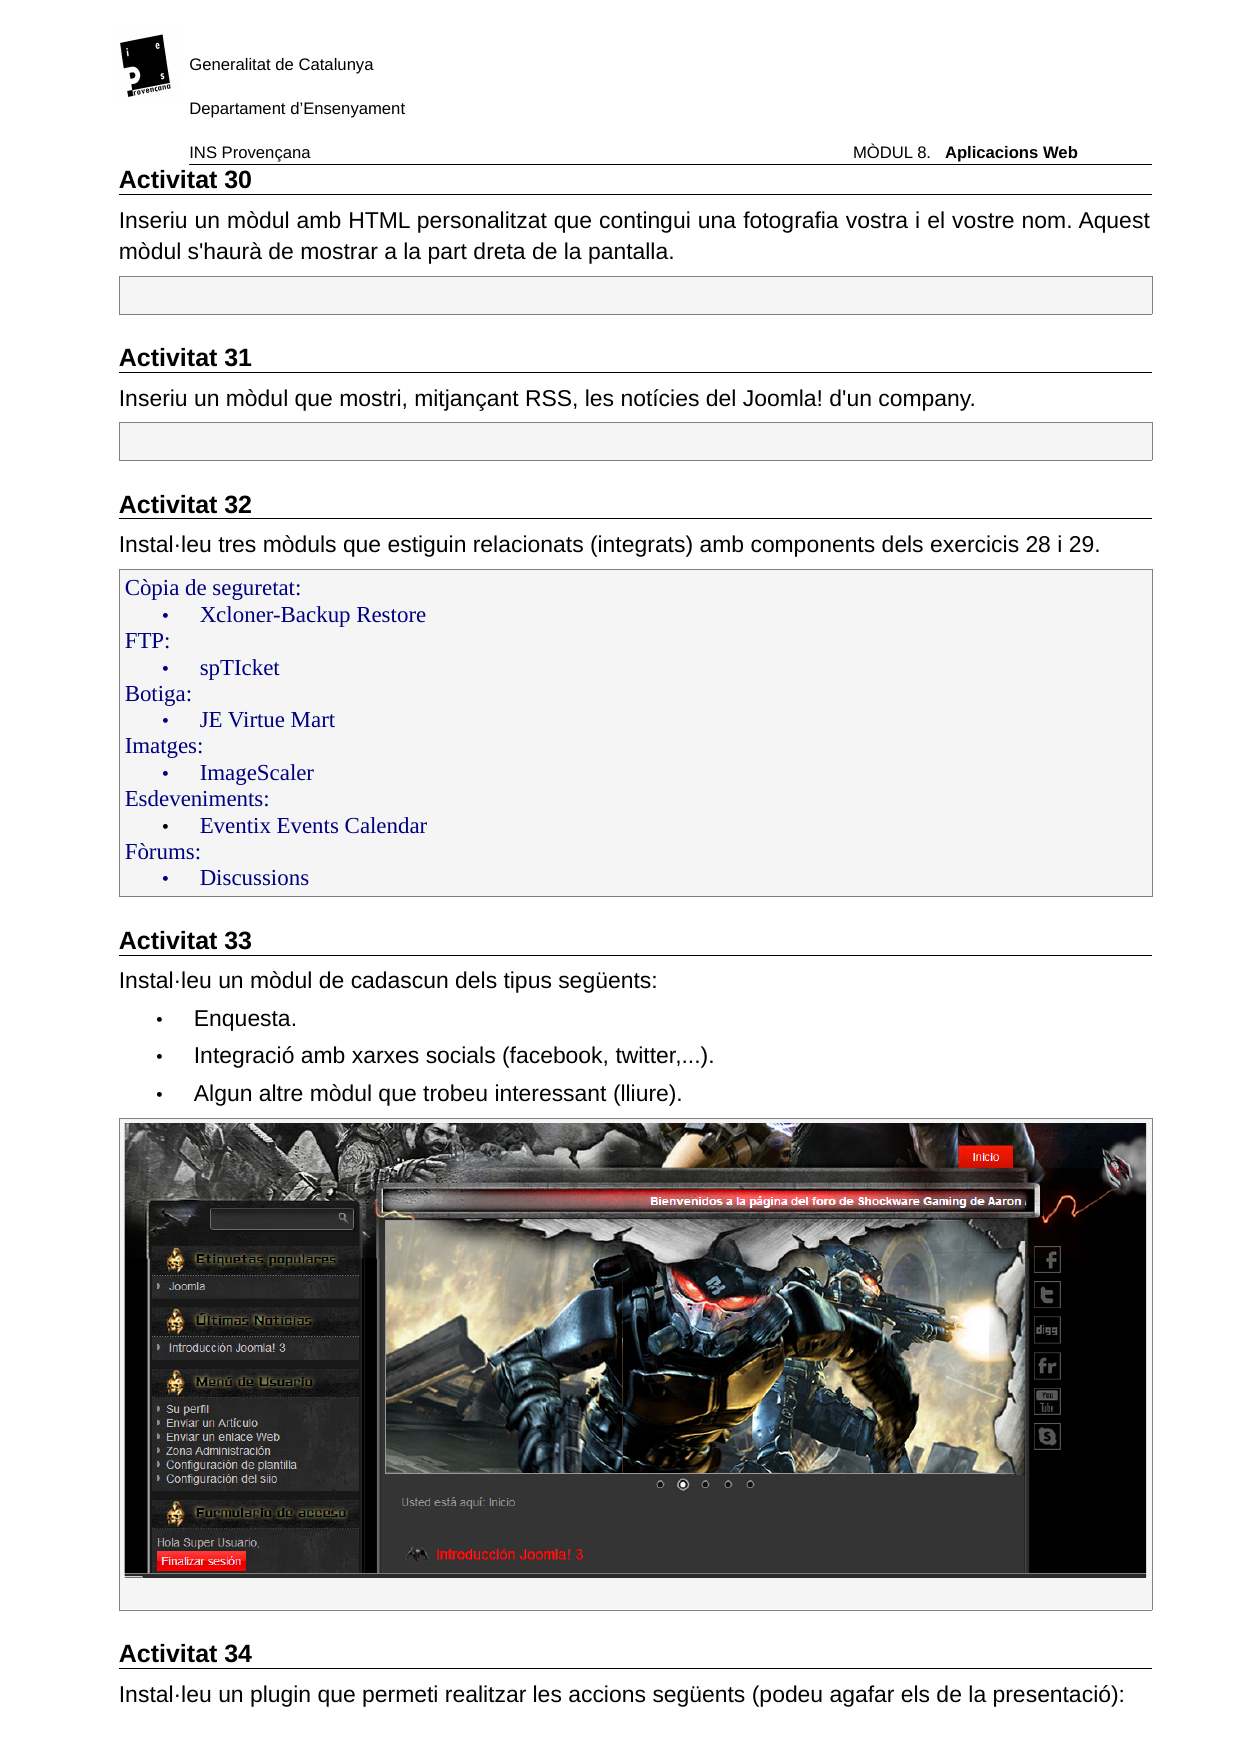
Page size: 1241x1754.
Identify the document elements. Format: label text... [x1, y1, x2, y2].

subtitle Activitat 30 [119, 165, 1152, 194]
text Inseriu un mòdul que mostri, mitjançant RSS, les notícies del Joomla! d'un company. [119, 385, 1152, 411]
table_header [120, 423, 1152, 460]
picture [114, 28, 181, 102]
table_header [120, 1119, 1152, 1577]
text Inseriu un mòdul amb HTML personalitzat que contingui una fotografia vostra i el vostre nom. Aquest mòdul s'haurà de mostrar a la part dreta de la pantalla. [119, 207, 1152, 264]
subtitle Activitat 31 [119, 343, 1152, 372]
subtitle Activitat 32 [119, 490, 1152, 518]
list Enquesta. [156, 1005, 1152, 1031]
text Instal·leu tres mòduls que estiguin relacionats (integrats) amb components dels exercicis 28 i 29. [119, 531, 1152, 557]
table_header [120, 277, 1152, 314]
text Instal·leu un mòdul de cadascun dels tipus següents: [119, 967, 1152, 994]
list Integració amb xarxes socials (facebook, twitter,...). [156, 1042, 1152, 1069]
table_header Còpia de seguretat: Xcloner-Backup Restore FTP: spTIcket Botiga: JE Virtue Mart Imatges: ImageScaler Esdeveniments: Eventix Events Calendar Fòrums: Discussions [120, 570, 1152, 896]
subtitle Activitat 34 [119, 1639, 1152, 1668]
text Instal·leu un plugin que permeti realitzar les accions següents (podeu agafar els de la presentació): [119, 1681, 1152, 1707]
picture [124, 1123, 1147, 1578]
list Algun altre mòdul que trobeu interessant (lliure). [156, 1080, 1152, 1106]
table_header [120, 1578, 1152, 1609]
subtitle Activitat 33 [119, 926, 1152, 955]
